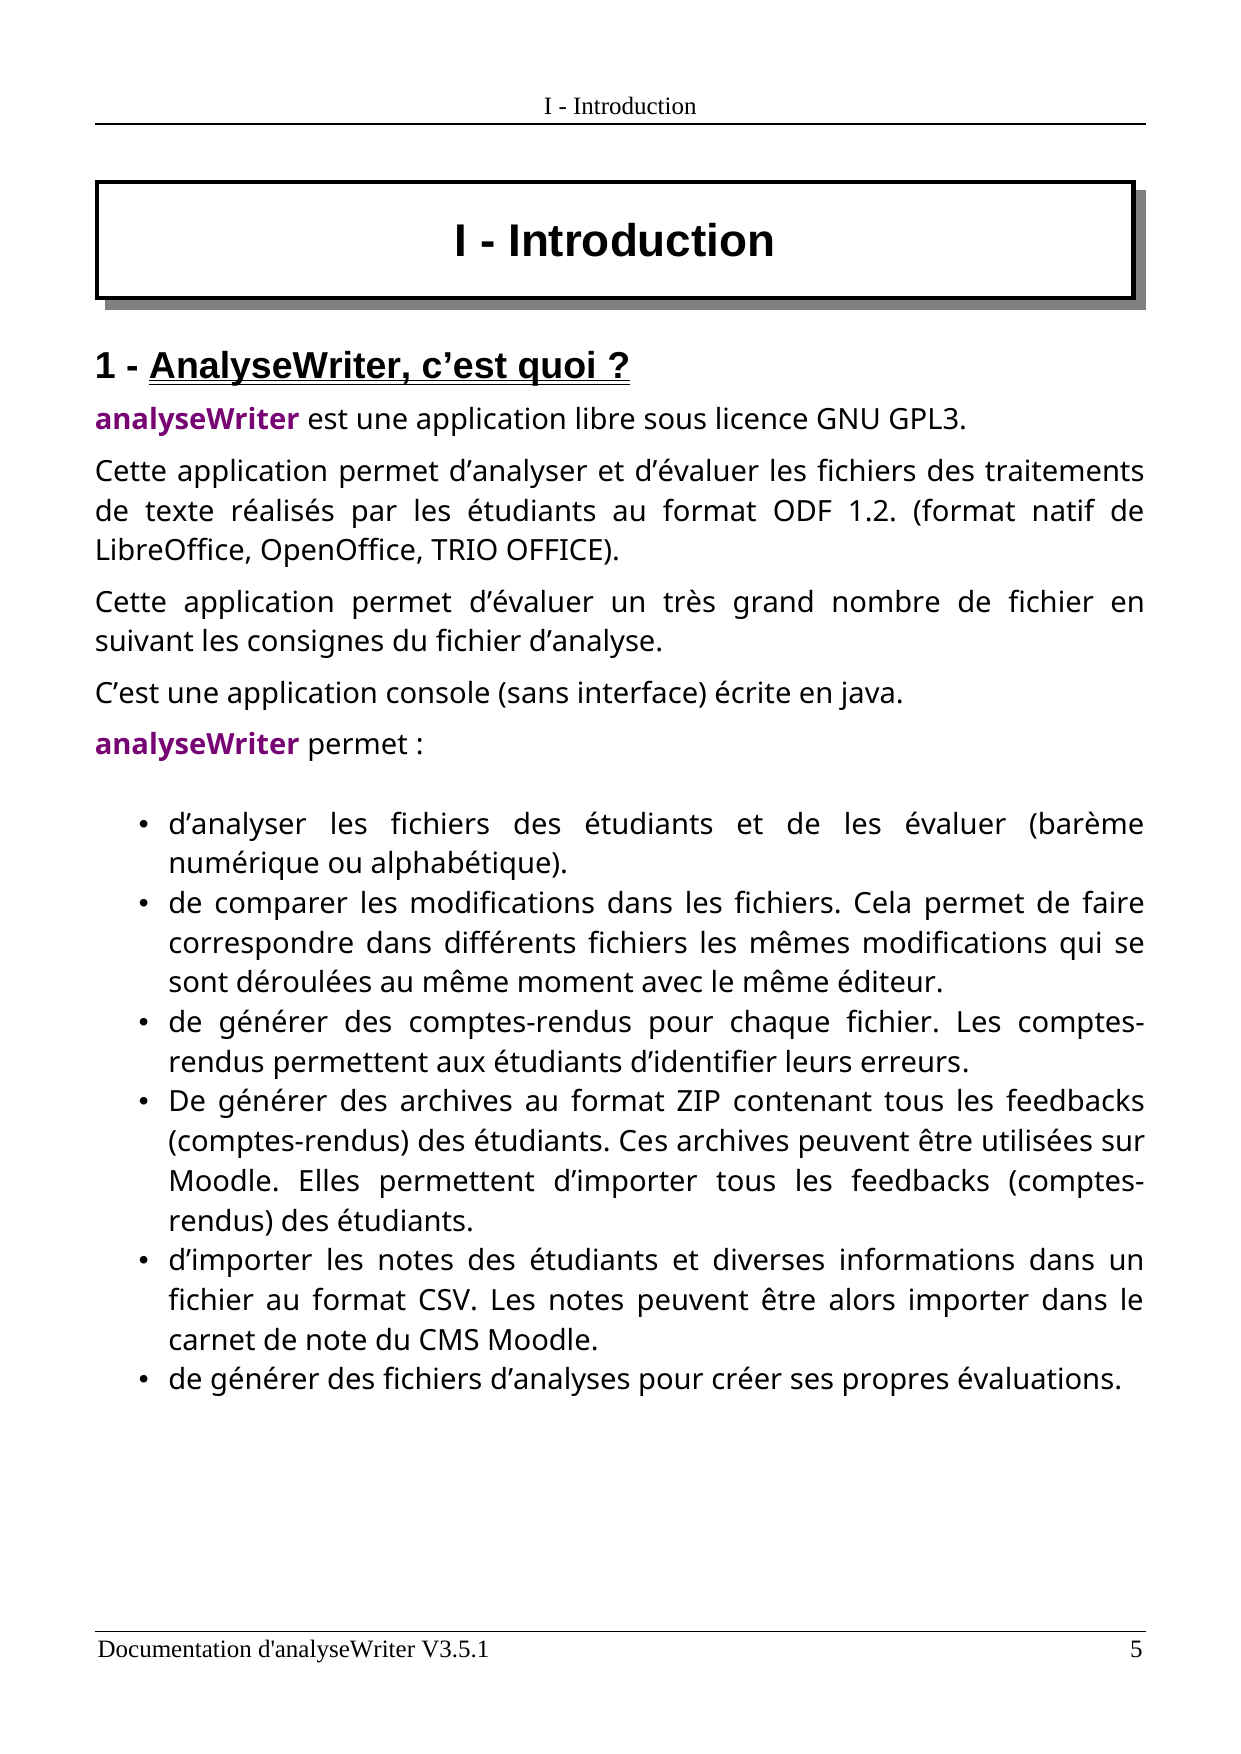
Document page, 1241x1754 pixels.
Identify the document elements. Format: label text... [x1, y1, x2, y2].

text analyseWriter est une application libre sous licence GNU GPL3. [94, 399, 1146, 438]
text Cette application permet d’évaluer un très grand nombre de fichier en suivant les consignes du fichier d’analyse. [94, 581, 1146, 660]
text analyseWriter permet : [94, 723, 1146, 763]
text C’est une application console (sans interface) écrite en java. [94, 672, 1146, 712]
subtitle Introduction [99, 184, 1131, 296]
text Cette application permet d’analyser et d’évaluer les fichiers des traitements de texte réalisés par les étudiants au format ODF 1.2. (format natif de LibreOffice, OpenOffice, TRIO OFFICE). [94, 450, 1146, 569]
list d’importer les notes des étudiants et diverses informations dans un fichier au format CSV. Les notes peuvent être alors importer dans le carnet de note du CMS Moodle. [139, 1239, 1146, 1358]
list de générer des fichiers d’analyses pour créer ses propres évaluations. [139, 1358, 1146, 1398]
list De générer des archives au format ZIP contenant tous les feedbacks (comptes-rendus) des étudiants. Ces archives peuvent être utilisées sur Moodle. Elles permettent d’importer tous les feedbacks (comptes-rendus) des étudiants. [139, 1081, 1146, 1239]
list de comparer les modifications dans les fichiers. Cela permet de faire correspondre dans différents fichiers les mêmes modifications qui se sont déroulées au même moment avec le même éditeur. [139, 882, 1146, 1001]
subtitle AnalyseWriter, c’est quoi ? [94, 343, 1146, 386]
list de générer des comptes-rendus pour chaque fichier. Les comptes-rendus permettent aux étudiants d’identifier leurs erreurs. [139, 1001, 1146, 1081]
list d’analyser les fichiers des étudiants et de les évaluer (barème numérique ou alphabétique). [139, 803, 1146, 882]
